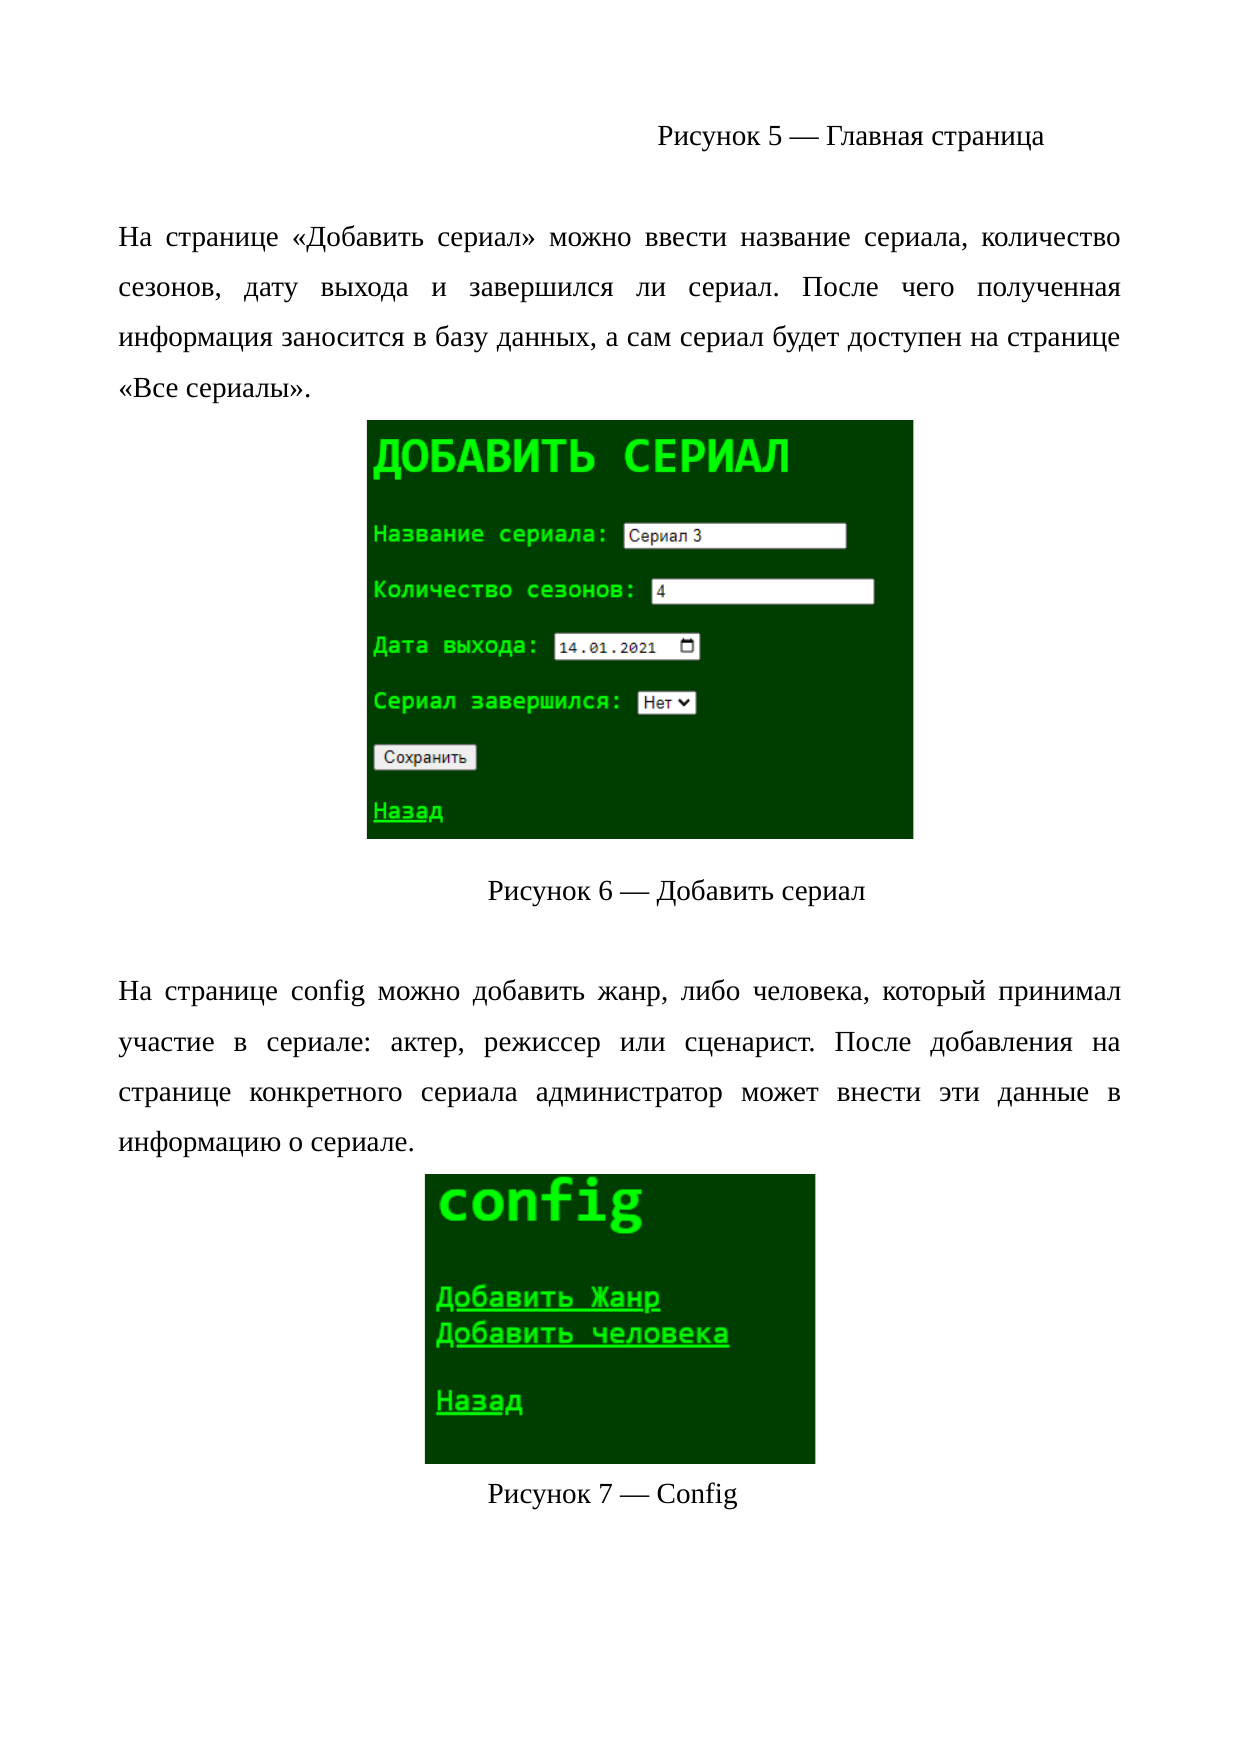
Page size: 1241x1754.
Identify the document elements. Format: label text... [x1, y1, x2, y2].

text Рисунок 6 — Добавить сериал [118, 470, 1122, 906]
text Рисунок 5 — Главная страница [118, 118, 1122, 152]
text На странице config можно добавить жанр, либо человека, который принимал участие в сериале: актер, режиссер или сценарист. После добавления на странице конкретного сериала администратор может внести эти данные в информацию о сериале. [118, 973, 1122, 1158]
picture [366, 420, 914, 839]
picture [424, 1174, 816, 1464]
text На странице «Добавить сериал» можно ввести название сериала, количество сезонов, дату выхода и завершился ли сериал. После чего полученная информация заносится в базу данных, а сам сериал будет доступен на странице «Все сериалы». [118, 219, 1122, 403]
text Рисунок 7 — Config [118, 1225, 1122, 1510]
